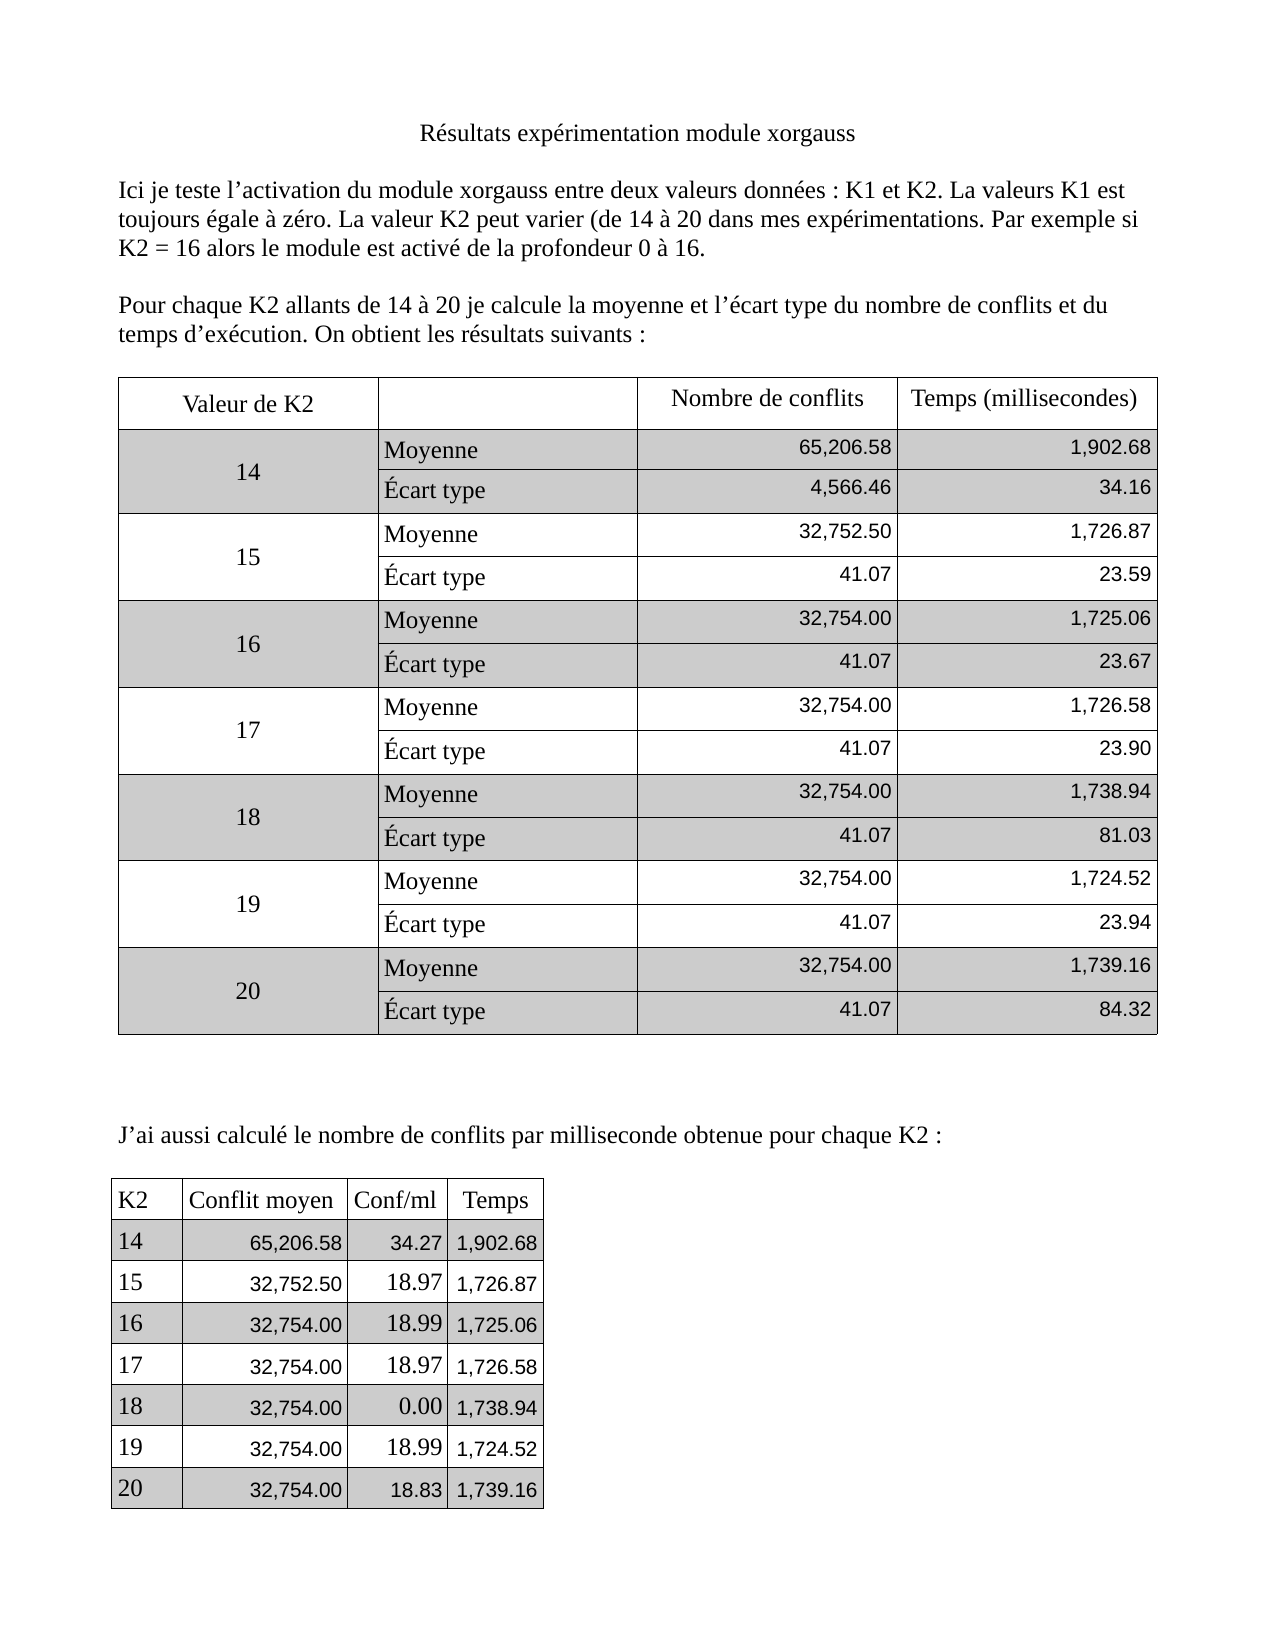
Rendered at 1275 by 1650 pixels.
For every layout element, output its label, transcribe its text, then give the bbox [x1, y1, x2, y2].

table_cell 41,07 [638, 905, 897, 947]
table_cell 1 724,52 [898, 861, 1157, 904]
table_cell 4 566,46 [638, 470, 897, 513]
table_cell Moyenne [379, 601, 637, 643]
table_cell 14 [119, 430, 378, 513]
table_cell 23,94 [898, 905, 1157, 947]
table_cell 32 752,50 [183, 1261, 347, 1302]
table_cell 1 725,06 [448, 1303, 543, 1343]
table_cell 65 206,58 [183, 1220, 347, 1260]
table_cell 32 754,00 [183, 1344, 347, 1384]
table_cell 1 739,16 [448, 1468, 543, 1508]
table_cell 23,59 [898, 557, 1157, 600]
table_cell 23,67 [898, 644, 1157, 687]
table_cell 18,83 [348, 1468, 447, 1508]
table_cell 1 726,87 [448, 1261, 543, 1302]
text Pour chaque K2 allants de 14 à 20 je calcule la moyenne et l’écart type du nombre de conflits et du temps d’exécution. On obtient les résultats suivants : [118, 291, 1157, 348]
table_cell 32 754,00 [638, 948, 897, 991]
table_cell 34,27 [348, 1220, 447, 1260]
table_cell 32 754,00 [638, 861, 897, 904]
table_cell 23,90 [898, 731, 1157, 773]
text J’ai aussi calculé le nombre de conflits par milliseconde obtenue pour chaque K2 : [118, 1120, 1157, 1149]
table_cell 32 754,00 [183, 1303, 347, 1343]
table_cell Moyenne [379, 861, 637, 904]
table_cell 14 [112, 1220, 182, 1260]
table_cell 18.84 [348, 1385, 447, 1425]
table_cell 20 [119, 948, 378, 1034]
table_cell 18,97 [348, 1261, 447, 1302]
table_cell 1 726,58 [448, 1344, 543, 1384]
table_cell 81,03 [898, 818, 1157, 860]
table_cell 20 [112, 1468, 182, 1508]
table_header Temps (millisecondes) [898, 378, 1157, 429]
table_cell 41,07 [638, 644, 897, 687]
table_cell 19 [112, 1426, 182, 1467]
table_cell 15 [112, 1261, 182, 1302]
table_cell Moyenne [379, 514, 637, 556]
table_cell 34,16 [898, 470, 1157, 513]
table_cell 1 738,94 [898, 775, 1157, 817]
table_cell 1 739,16 [898, 948, 1157, 991]
table_cell 16 [119, 601, 378, 687]
table_header Temps [448, 1179, 543, 1219]
table_cell Moyenne [379, 430, 637, 469]
table_cell 1 902,68 [898, 430, 1157, 469]
table_cell 1 726,58 [898, 688, 1157, 730]
table_header Valeur de K2 [119, 378, 378, 429]
table_header K2 [112, 1179, 182, 1219]
table_cell Moyenne [379, 688, 637, 730]
table_cell 1 738,94 [448, 1385, 543, 1425]
table_cell Écart type [379, 557, 637, 600]
table_cell 17 [112, 1344, 182, 1384]
table_cell 18 [112, 1385, 182, 1425]
table_cell 32 754,00 [638, 688, 897, 730]
table_cell Écart type [379, 905, 637, 947]
table_header Conf/ml [348, 1179, 447, 1219]
table_cell 17 [119, 688, 378, 773]
table_cell 41,07 [638, 731, 897, 773]
table_cell 32 754,00 [183, 1426, 347, 1467]
table_cell 32 754,00 [183, 1468, 347, 1508]
table_cell Écart type [379, 992, 637, 1034]
table_cell Moyenne [379, 775, 637, 817]
table_cell 32 754,00 [638, 775, 897, 817]
text Résultats expérimentation module xorgauss [118, 118, 1157, 147]
table_cell 32 752,50 [638, 514, 897, 556]
table_cell 32 754,00 [638, 601, 897, 643]
table_header Nombre de conflits [638, 378, 897, 429]
table_cell Moyenne [379, 948, 637, 991]
table_cell 41,07 [638, 818, 897, 860]
table_cell 32 754,00 [183, 1385, 347, 1425]
table_cell 1 724,52 [448, 1426, 543, 1467]
table_cell 1 726,87 [898, 514, 1157, 556]
table_cell 1 725,06 [898, 601, 1157, 643]
text Ici je teste l’activation du module xorgauss entre deux valeurs données : K1 et K2. La valeurs K1 est toujours égale à zéro. La valeur K2 peut varier (de 14 à 20 dans mes expérimentations. Par exemple si K2 = 16 alors le module est activé de la profondeur 0 à 16. [118, 176, 1157, 262]
table_cell 41,07 [638, 992, 897, 1034]
table_cell Écart type [379, 644, 637, 687]
table_cell 18,99 [348, 1303, 447, 1343]
table_cell 18,97 [348, 1344, 447, 1384]
table_cell Écart type [379, 731, 637, 773]
table_header Conflit moyen [183, 1179, 347, 1219]
table_cell Écart type [379, 818, 637, 860]
table_header [379, 378, 637, 429]
table_cell Écart type [379, 470, 637, 513]
table_cell 15 [119, 514, 378, 600]
table_cell 18 [119, 775, 378, 860]
table_cell 65 206,58 [638, 430, 897, 469]
table_cell 16 [112, 1303, 182, 1343]
table_cell 1 902,68 [448, 1220, 543, 1260]
table_cell 84,32 [898, 992, 1157, 1034]
table_cell 18,99 [348, 1426, 447, 1467]
table_cell 19 [119, 861, 378, 947]
table_cell 41,07 [638, 557, 897, 600]
